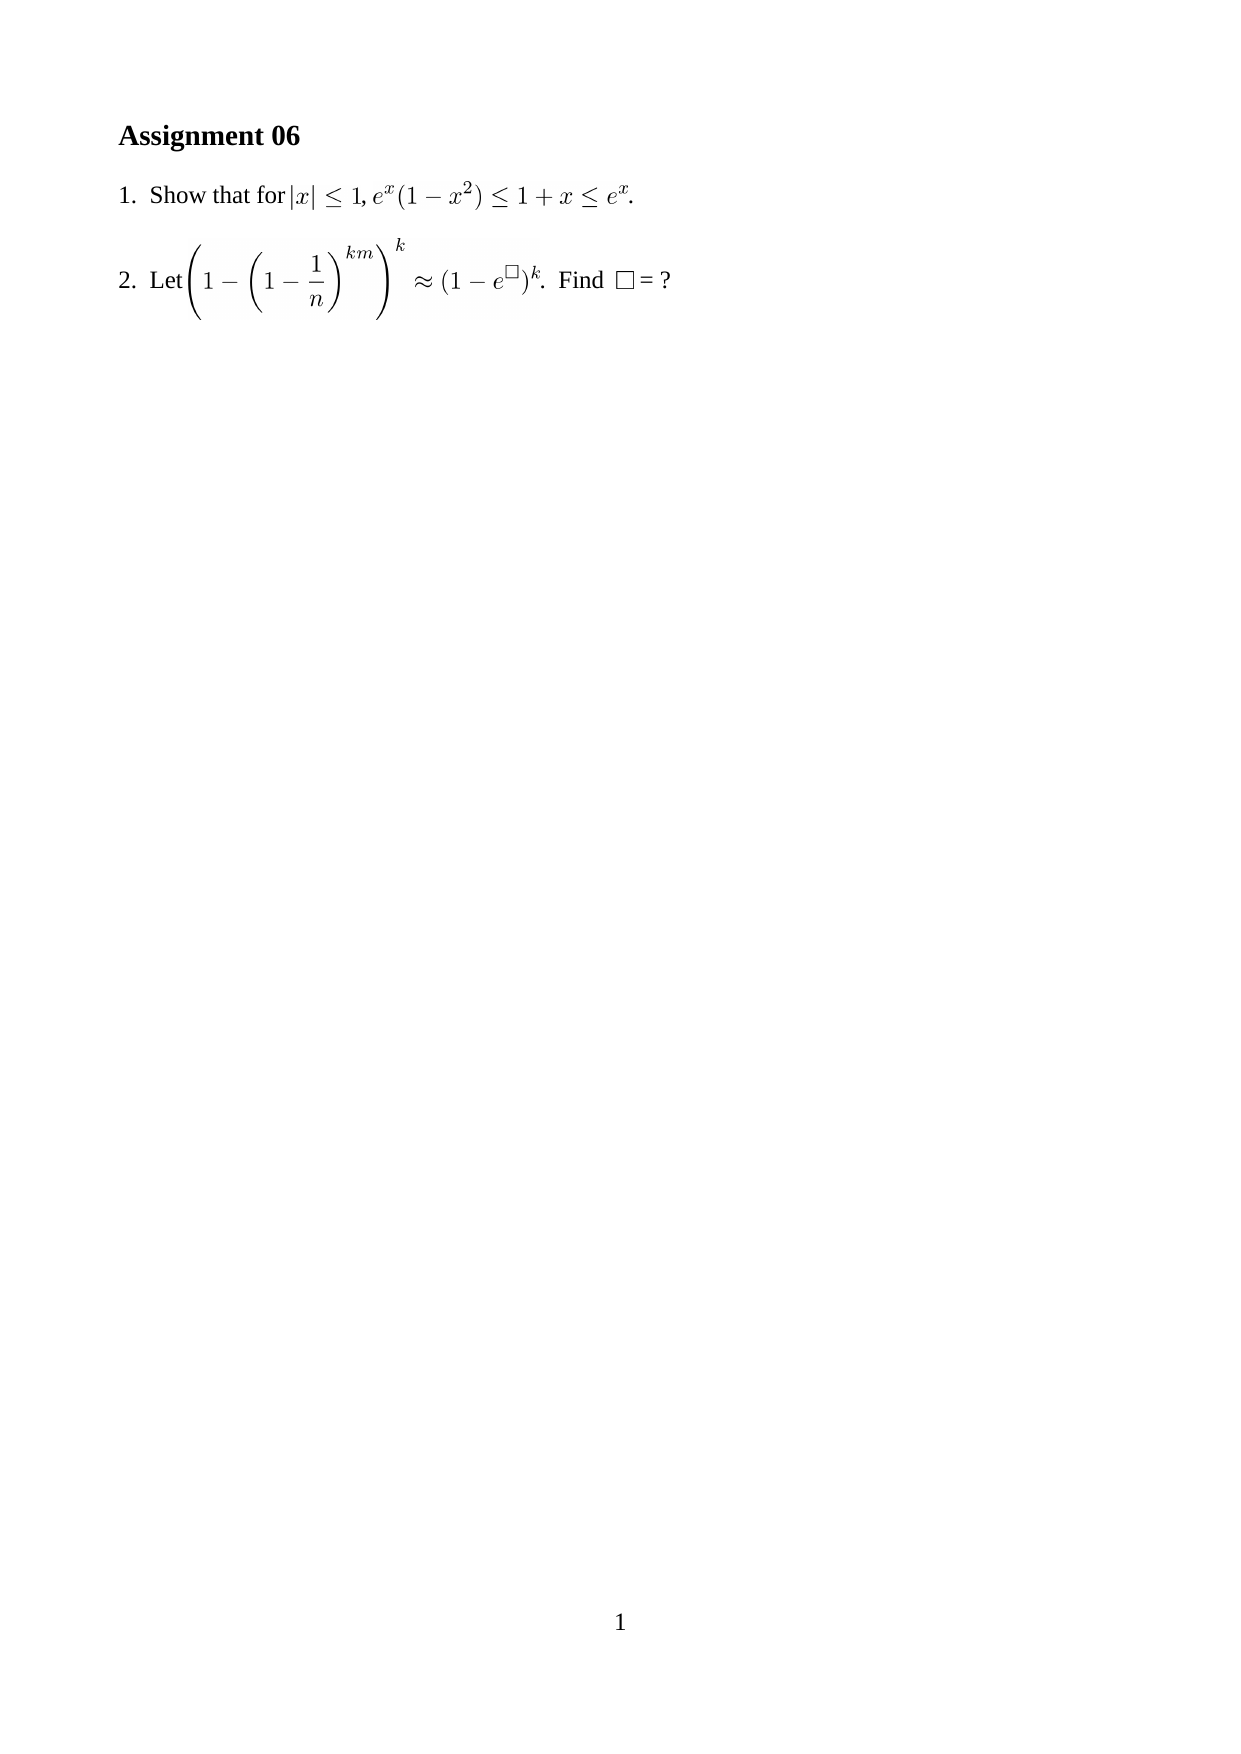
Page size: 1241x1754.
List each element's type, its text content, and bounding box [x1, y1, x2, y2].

text 1. Show that for , . [118, 180, 1122, 210]
picture [188, 238, 540, 320]
text . Find = ? [540, 239, 1122, 319]
text Assignment 06 [118, 118, 1122, 152]
picture [291, 185, 361, 210]
picture [616, 271, 634, 289]
picture [373, 181, 628, 210]
text 2. Let [118, 239, 188, 319]
